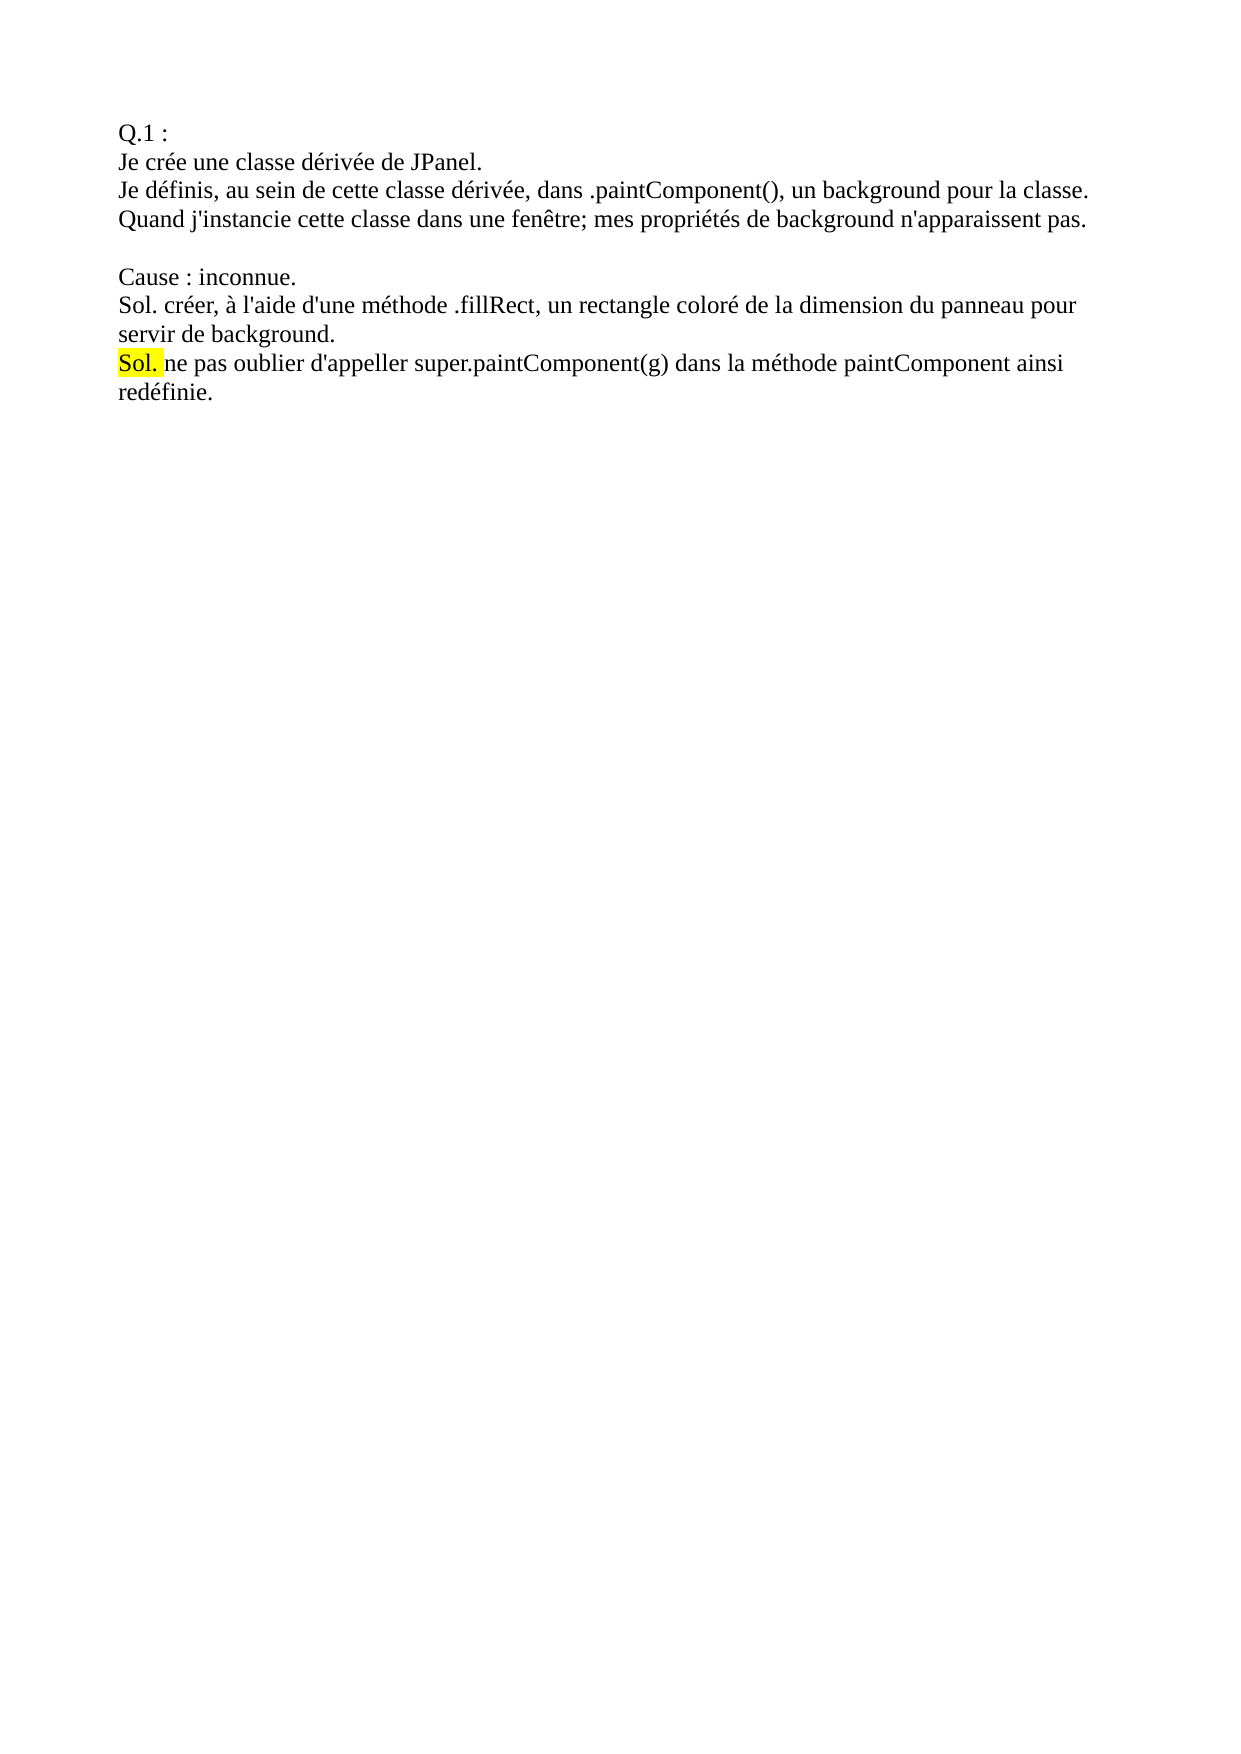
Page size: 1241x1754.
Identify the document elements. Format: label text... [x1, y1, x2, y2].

text Sol. ne pas oublier d'appeller super.paintComponent(g) dans la méthode paintComponent ainsi redéfinie. [118, 348, 1122, 406]
text Quand j'instancie cette classe dans une fenêtre; mes propriétés de background n'apparaissent pas. [118, 204, 1122, 233]
text Je crée une classe dérivée de JPanel. [118, 147, 1122, 176]
text Sol. créer, à l'aide d'une méthode .fillRect, un rectangle coloré de la dimension du panneau pour servir de background. [118, 291, 1122, 348]
text Cause : inconnue. [118, 262, 1122, 291]
text Q.1 : [118, 118, 1122, 147]
text Je définis, au sein de cette classe dérivée, dans .paintComponent(), un background pour la classe. [118, 176, 1122, 204]
